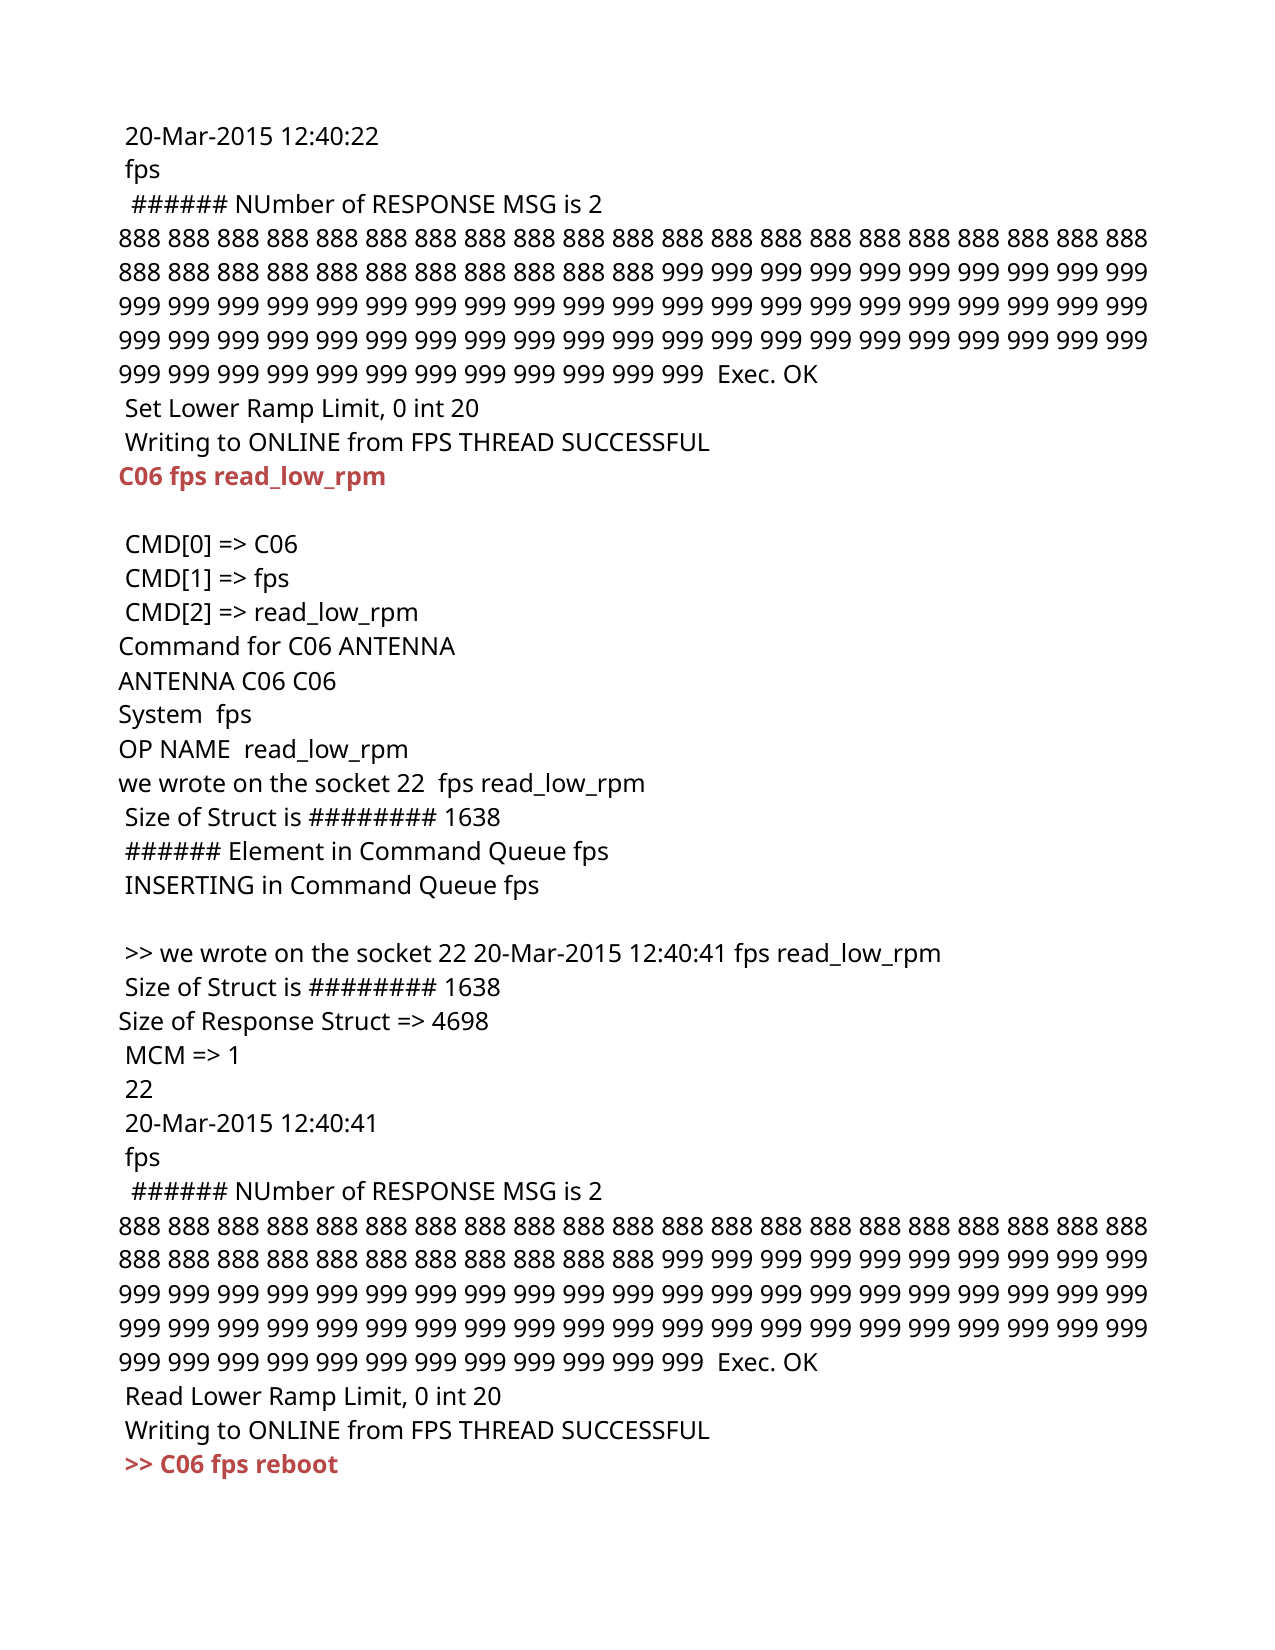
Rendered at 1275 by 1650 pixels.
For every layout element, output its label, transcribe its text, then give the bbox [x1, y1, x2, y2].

text MCM => 1 [118, 1038, 1157, 1072]
text CMD[2] => read_low_rpm [118, 595, 1157, 629]
text Command for C06 ANTENNA [118, 629, 1157, 663]
text CMD[1] => fps [118, 561, 1157, 595]
text C06 fps read_low_rpm [118, 459, 1157, 493]
text we wrote on the socket 22 fps read_low_rpm [118, 765, 1157, 799]
text Writing to ONLINE from FPS THREAD SUCCESSFUL [118, 1412, 1157, 1447]
text OP NAME read_low_rpm [118, 731, 1157, 765]
text 888 888 888 888 888 888 888 888 888 888 888 888 888 888 888 888 888 888 888 888 888 888 888 888 888 888 888 888 888 888 888 888 999 999 999 999 999 999 999 999 999 999 999 999 999 999 999 999 999 999 999 999 999 999 999 999 999 999 999 999 999 999 999 999 999 999 999 999 999 999 999 999 999 999 999 999 999 999 999 999 999 999 999 999 999 999 999 999 999 999 999 999 999 999 999 999 Exec. OK [118, 1208, 1157, 1378]
text ANTENNA C06 C06 [118, 663, 1157, 697]
text 20-Mar-2015 12:40:41 [118, 1106, 1157, 1140]
text >> we wrote on the socket 22 20-Mar-2015 12:40:41 fps read_low_rpm [118, 936, 1157, 970]
text Read Lower Ramp Limit, 0 int 20 [118, 1378, 1157, 1412]
text INSERTING in Command Queue fps [118, 867, 1157, 902]
text Size of Struct is ######## 1638 [118, 970, 1157, 1004]
text ###### NUmber of RESPONSE MSG is 2 [118, 1174, 1157, 1208]
text CMD[0] => C06 [118, 527, 1157, 561]
text fps [118, 152, 1157, 186]
text fps [118, 1140, 1157, 1174]
text ###### NUmber of RESPONSE MSG is 2 [118, 186, 1157, 220]
text >> C06 fps reboot [118, 1447, 1157, 1481]
text 22 [118, 1072, 1157, 1106]
text ###### Element in Command Queue fps [118, 833, 1157, 867]
text Size of Response Struct => 4698 [118, 1004, 1157, 1038]
text Set Lower Ramp Limit, 0 int 20 [118, 391, 1157, 425]
text Size of Struct is ######## 1638 [118, 799, 1157, 833]
text Writing to ONLINE from FPS THREAD SUCCESSFUL [118, 425, 1157, 459]
text System fps [118, 697, 1157, 731]
text 20-Mar-2015 12:40:22 [118, 118, 1157, 152]
text 888 888 888 888 888 888 888 888 888 888 888 888 888 888 888 888 888 888 888 888 888 888 888 888 888 888 888 888 888 888 888 888 999 999 999 999 999 999 999 999 999 999 999 999 999 999 999 999 999 999 999 999 999 999 999 999 999 999 999 999 999 999 999 999 999 999 999 999 999 999 999 999 999 999 999 999 999 999 999 999 999 999 999 999 999 999 999 999 999 999 999 999 999 999 999 999 Exec. OK [118, 220, 1157, 391]
